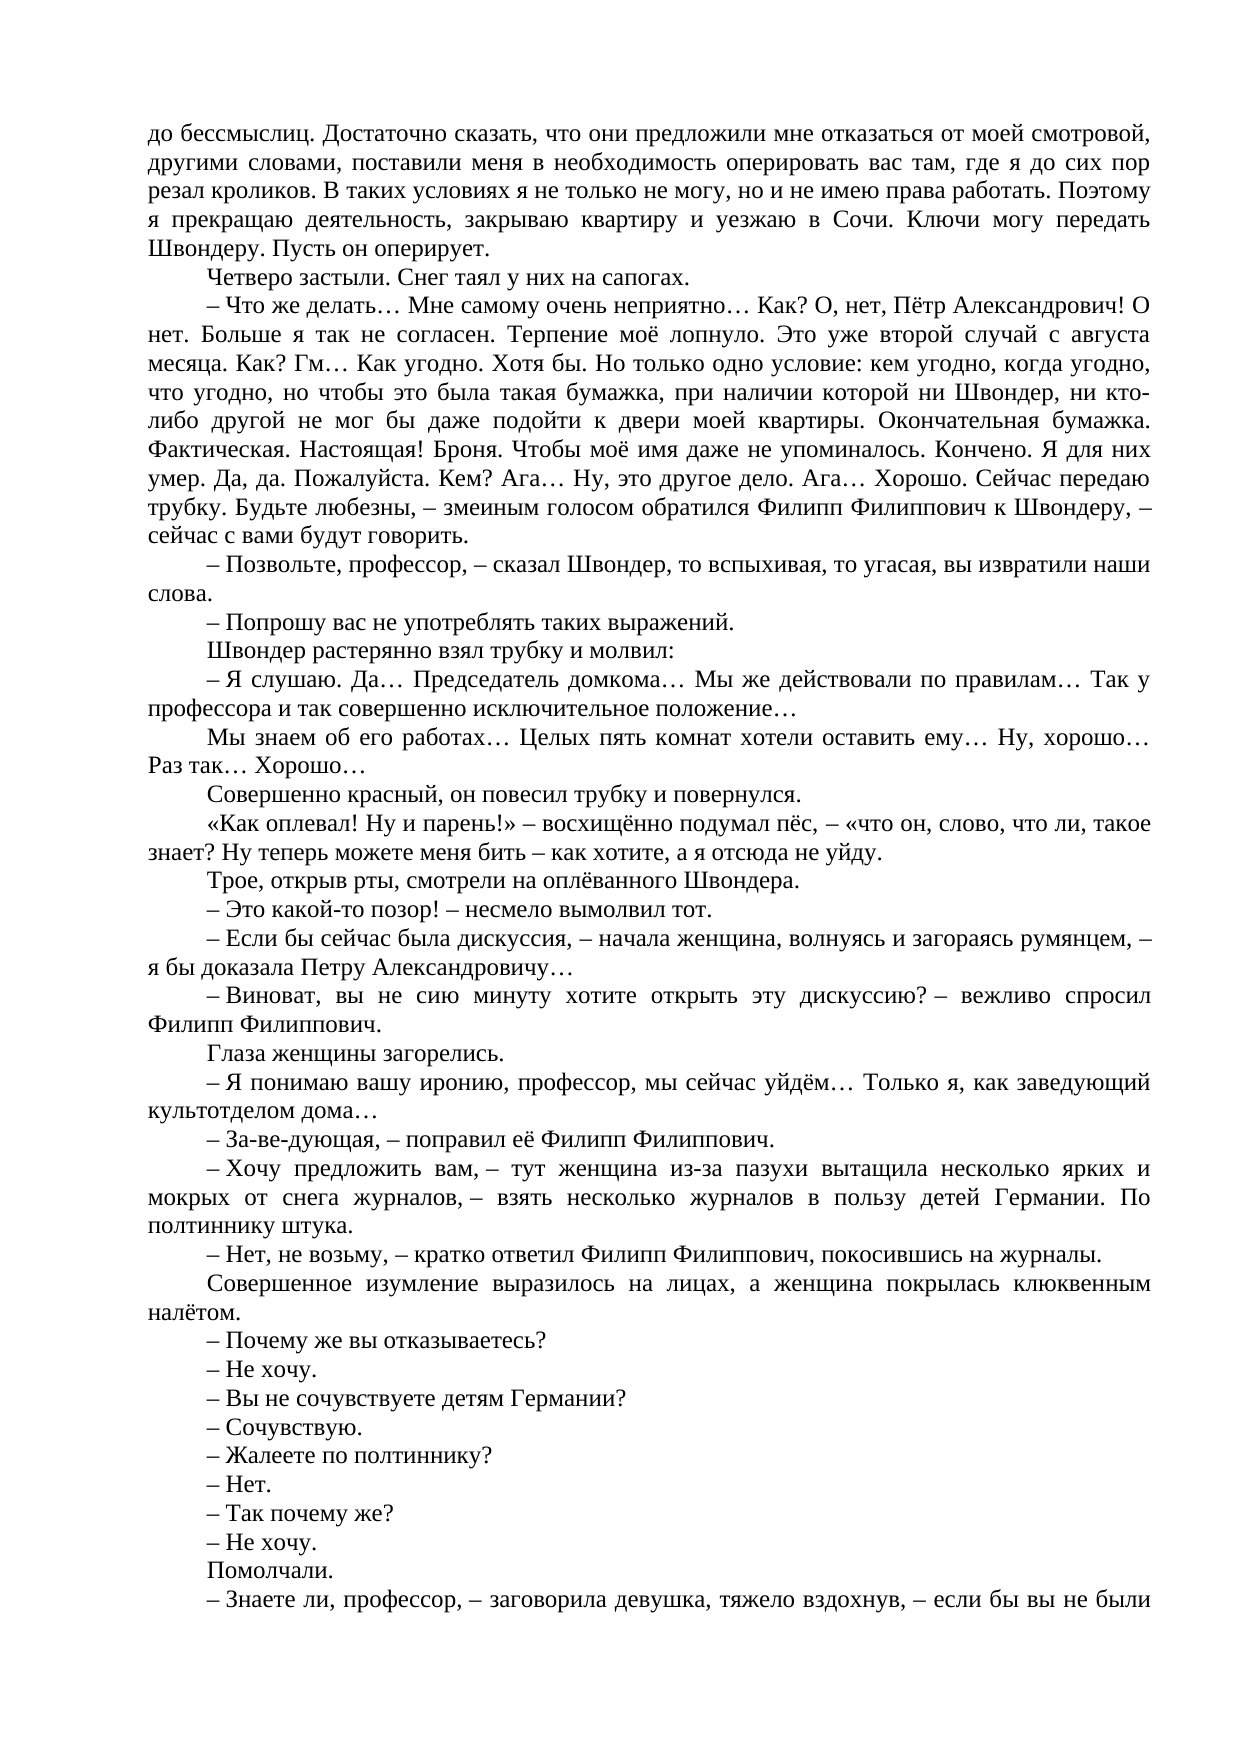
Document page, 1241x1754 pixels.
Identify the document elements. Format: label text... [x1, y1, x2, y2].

text – Я слушаю. Да… Председатель домкома… Мы же действовали по правилам… Так у профессора и так совершенно исключительное положение… [148, 664, 1152, 722]
text Четверо застыли. Снег таял у них на сапогах. [148, 262, 1152, 291]
text – Позвольте, профессор, – сказал Швондер, то вспыхивая, то угасая, вы извратили наши слова. [148, 549, 1152, 607]
text – Сочувствую. [148, 1412, 1152, 1441]
text Трое, открыв рты, смотрели на оплёванного Швондера. [148, 866, 1152, 894]
text – За-ве-дующая, – поправил её Филипп Филиппович. [148, 1124, 1152, 1153]
text – Не хочу. [148, 1354, 1152, 1383]
text Швондер растерянно взял трубку и молвил: [148, 636, 1152, 664]
text Совершенно красный, он повесил трубку и повернулся. [148, 779, 1152, 808]
text Глаза женщины загорелись. [148, 1038, 1152, 1067]
text – Нет. [148, 1469, 1152, 1498]
text – Если бы сейчас была дискуссия, – начала женщина, волнуясь и загораясь румянцем, – я бы доказала Петру Александровичу… [148, 923, 1152, 981]
text – Знаете ли, профессор, – заговорила девушка, тяжело вздохнув, – если бы вы не были [148, 1584, 1152, 1613]
text «Как оплевал! Ну и парень!» – восхищённо подумал пёс, – «что он, слово, что ли, такое знает? Ну теперь можете меня бить – как хотите, а я отсюда не уйду. [148, 808, 1152, 866]
text – Вы не сочувствуете детям Германии? [148, 1383, 1152, 1412]
text – Нет, не возьму, – кратко ответил Филипп Филиппович, покосившись на журналы. [148, 1239, 1152, 1268]
text – Не хочу. [148, 1527, 1152, 1556]
text Мы знаем об его работах… Целых пять комнат хотели оставить ему… Ну, хорошо… Раз так… Хорошо… [148, 722, 1152, 779]
text – Что же делать… Мне самому очень неприятно… Как? О, нет, Пётр Александрович! О нет. Больше я так не согласен. Терпение моё лопнуло. Это уже второй случай с августа месяца. Как? Гм… Как угодно. Хотя бы. Но только одно условие: кем угодно, когда угодно, что угодно, но чтобы это была такая бумажка, при наличии которой ни Швондер, ни кто-либо другой не мог бы даже подойти к двери моей квартиры. Окончательная бумажка. Фактическая. Настоящая! Броня. Чтобы моё имя даже не упоминалось. Кончено. Я для них умер. Да, да. Пожалуйста. Кем? Ага… Ну, это другое дело. Ага… Хорошо. Сейчас передаю трубку. Будьте любезны, – змеиным голосом обратился Филипп Филиппович к Швондеру, – сейчас с вами будут говорить. [148, 291, 1152, 549]
text до бессмыслиц. Достаточно сказать, что они предложили мне отказаться от моей смотровой, другими словами, поставили меня в необходимость оперировать вас там, где я до сих пор резал кроликов. В таких условиях я не только не могу, но и не имею права работать. Поэтому я прекращаю деятельность, закрываю квартиру и уезжаю в Сочи. Ключи могу передать Швондеру. Пусть он оперирует. [148, 118, 1152, 262]
text Помолчали. [148, 1556, 1152, 1584]
text – Жалеете по полтиннику? [148, 1441, 1152, 1469]
text – Так почему же? [148, 1498, 1152, 1527]
text – Виноват, вы не сию минуту хотите открыть эту дискуссию? – вежливо спросил Филипп Филиппович. [148, 981, 1152, 1038]
text – Почему же вы отказываетесь? [148, 1326, 1152, 1354]
text – Это какой-то позор! – несмело вымолвил тот. [148, 894, 1152, 923]
text – Хочу предложить вам, – тут женщина из-за пазухи вытащила несколько ярких и мокрых от снега журналов, – взять несколько журналов в пользу детей Германии. По полтиннику штука. [148, 1153, 1152, 1239]
text – Попрошу вас не употреблять таких выражений. [148, 607, 1152, 636]
text – Я понимаю вашу иронию, профессор, мы сейчас уйдём… Только я, как заведующий культотделом дома… [148, 1067, 1152, 1124]
text Совершенное изумление выразилось на лицах, а женщина покрылась клюквенным налётом. [148, 1268, 1152, 1326]
